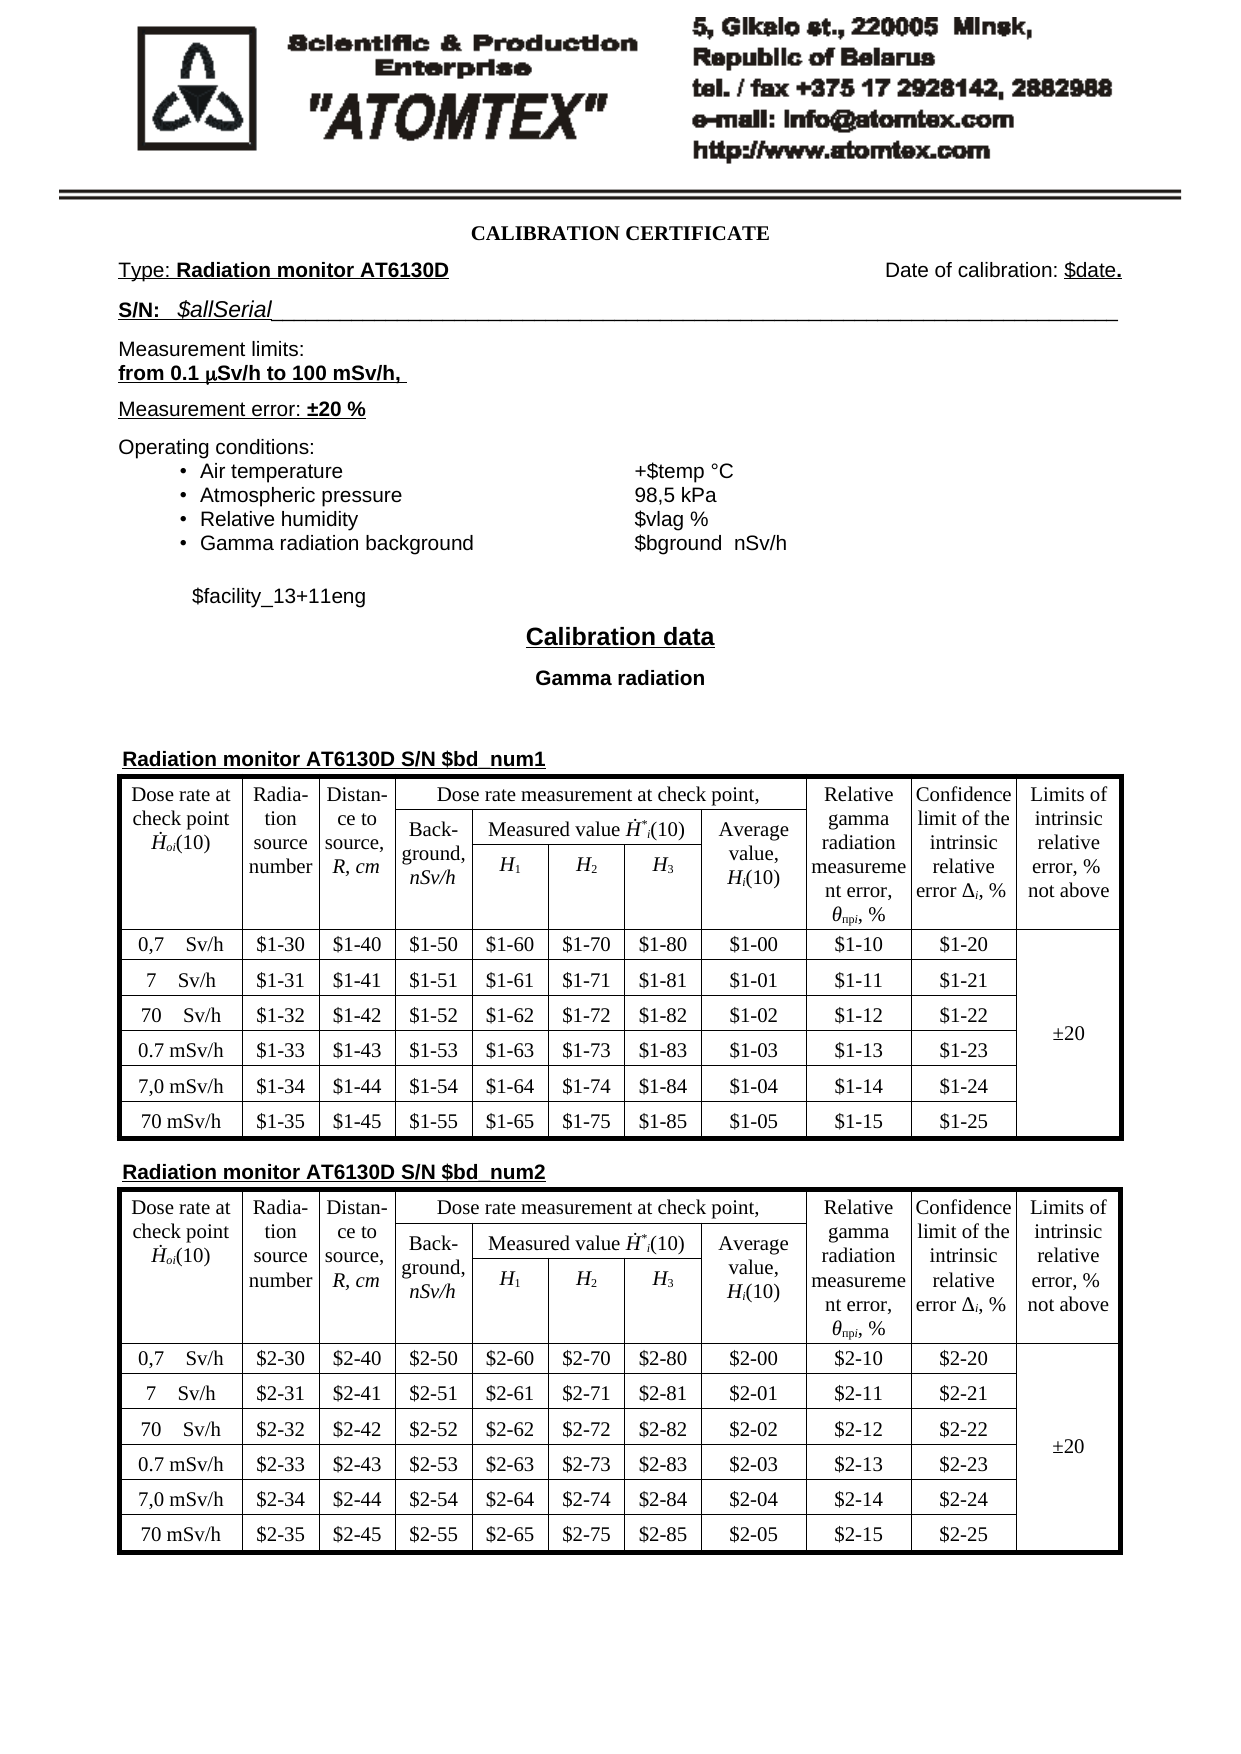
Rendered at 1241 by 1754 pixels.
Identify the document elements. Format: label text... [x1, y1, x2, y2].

table_cell $1-70 [549, 930, 624, 959]
table_cell $2-31 [243, 1374, 319, 1408]
table_cell $1-00 [702, 930, 806, 959]
table_cell $2-15 [807, 1515, 911, 1549]
table_cell 7,0 mSv/h [122, 1480, 242, 1514]
list Relative humidity $vlag % [179, 507, 1122, 531]
table_cell $2-35 [243, 1515, 319, 1549]
table_cell $2-03 [702, 1445, 806, 1479]
table_cell $1-82 [625, 996, 701, 1030]
table_cell $1-04 [702, 1066, 806, 1101]
table_cell $2-12 [807, 1409, 911, 1443]
table_cell Measured value Ḣ*i(10) [473, 1224, 701, 1258]
table_cell Radia-tion source number [243, 1192, 319, 1343]
table_cell Back-ground, nSv/h [396, 1224, 472, 1343]
text Operating conditions: [118, 435, 1122, 459]
table_cell $1-61 [473, 960, 548, 995]
table_cell $1-31 [243, 960, 319, 995]
table_cell $1-44 [320, 1066, 395, 1101]
table_cell Relative gamma radiation measurement error, θпрi, % [807, 779, 911, 929]
table_cell Distan-ce to source, R, сm [320, 1192, 395, 1343]
table_cell $1-33 [243, 1031, 319, 1065]
table_cell $1-53 [396, 1031, 472, 1065]
table_cell $2-54 [396, 1480, 472, 1514]
table_cell H3 [625, 845, 701, 929]
table_cell $1-50 [396, 930, 472, 959]
table_header Radiation monitor AT6130D S/N $bd_num1 [119, 728, 1121, 773]
table_cell $2-81 [625, 1374, 701, 1408]
table_cell 7 Sv/h [122, 960, 242, 995]
text from 0.1 Sv/h to 100 mSv/h, [118, 361, 1122, 384]
table_cell $2-51 [396, 1374, 472, 1408]
table_cell H2 [549, 845, 624, 929]
table_cell $1-40 [320, 930, 395, 959]
text Measurement limits: [118, 337, 1122, 361]
table_cell 70 Sv/h [122, 1409, 242, 1443]
table_cell $2-83 [625, 1445, 701, 1479]
table_cell 70 mSv/h [122, 1102, 242, 1136]
table_cell $2-32 [243, 1409, 319, 1443]
table_cell $1-12 [807, 996, 911, 1030]
table_cell $1-35 [243, 1102, 319, 1136]
list Gamma radiation background $bground nSv/h [179, 531, 1122, 555]
table_cell $1-45 [320, 1102, 395, 1136]
list Air temperature +$temp °C [179, 459, 1122, 483]
table_cell Dose rate at check point Ḣoi(10) [122, 779, 242, 929]
table_cell $2-00 [702, 1344, 806, 1373]
table_cell $1-52 [396, 996, 472, 1030]
table_cell Dose rate measurement at check point, [396, 1192, 806, 1222]
table_cell $1-63 [473, 1031, 548, 1065]
table_cell Relative gamma radiation measurement error, θпрi, % [807, 1192, 911, 1343]
table_cell $1-83 [625, 1031, 701, 1065]
table_cell $1-73 [549, 1031, 624, 1065]
table_cell $1-74 [549, 1066, 624, 1101]
table_cell 0,7 Sv/h [122, 1344, 242, 1373]
table_cell $1-23 [912, 1031, 1016, 1065]
table_cell $1-85 [625, 1102, 701, 1136]
table_cell $2-71 [549, 1374, 624, 1408]
table_cell $1-01 [702, 960, 806, 995]
table_cell Dose rate measurement at check point, [396, 779, 806, 809]
table_cell H3 [625, 1259, 701, 1343]
table_cell $1-30 [243, 930, 319, 959]
table_cell ±20 [1017, 930, 1119, 1136]
table_cell Average value, Hi(10) [702, 810, 806, 929]
table_cell $1-43 [320, 1031, 395, 1065]
table_cell 70 mSv/h [122, 1515, 242, 1549]
list Atmospheric pressure 98,5 kPa [179, 483, 1122, 507]
table_cell $2-55 [396, 1515, 472, 1549]
table_cell $2-01 [702, 1374, 806, 1408]
table_cell $1-03 [702, 1031, 806, 1065]
table_cell $2-45 [320, 1515, 395, 1549]
text S/N: $allSerial [118, 296, 1122, 322]
table_cell H2 [549, 1259, 624, 1343]
table_cell Limits of intrinsic relative error, % not above [1017, 779, 1119, 929]
table_cell $2-22 [912, 1409, 1016, 1443]
table_cell $1-55 [396, 1102, 472, 1136]
table_cell 7,0 mSv/h [122, 1066, 242, 1101]
table_cell $2-05 [702, 1515, 806, 1549]
table_cell $1-05 [702, 1102, 806, 1136]
table_cell $2-72 [549, 1409, 624, 1443]
table_cell Radia-tion source number [243, 779, 319, 929]
table_cell $2-20 [912, 1344, 1016, 1373]
table_cell 7 Sv/h [122, 1374, 242, 1408]
table_cell $2-73 [549, 1445, 624, 1479]
text Calibration data [118, 622, 1122, 651]
table_cell $2-70 [549, 1344, 624, 1373]
table_cell Dose rate at check point Ḣoi(10) [122, 1192, 242, 1343]
text Type: Radiation monitor AT6130D Date of calibration: $date. [118, 257, 1122, 281]
table_cell $1-51 [396, 960, 472, 995]
table_cell $1-42 [320, 996, 395, 1030]
table_cell $2-14 [807, 1480, 911, 1514]
table_cell $2-41 [320, 1374, 395, 1408]
table_cell $2-80 [625, 1344, 701, 1373]
table_cell $1-71 [549, 960, 624, 995]
table_cell $1-54 [396, 1066, 472, 1101]
table_cell $2-25 [912, 1515, 1016, 1549]
table_cell $2-60 [473, 1344, 548, 1373]
table_cell $1-25 [912, 1102, 1016, 1136]
table_cell $1-21 [912, 960, 1016, 995]
table_cell $2-85 [625, 1515, 701, 1549]
table_cell $1-24 [912, 1066, 1016, 1101]
table_cell $1-34 [243, 1066, 319, 1101]
table_cell $2-30 [243, 1344, 319, 1373]
table_cell $1-10 [807, 930, 911, 959]
table_cell $2-42 [320, 1409, 395, 1443]
table_cell $2-52 [396, 1409, 472, 1443]
table_cell $2-82 [625, 1409, 701, 1443]
table_cell $1-62 [473, 996, 548, 1030]
table_cell $2-33 [243, 1445, 319, 1479]
table_cell 0.7 mSv/h [122, 1031, 242, 1065]
table_cell $2-40 [320, 1344, 395, 1373]
table_cell $2-75 [549, 1515, 624, 1549]
table_cell $2-11 [807, 1374, 911, 1408]
table_cell $2-24 [912, 1480, 1016, 1514]
table_cell $1-41 [320, 960, 395, 995]
table_cell $2-02 [702, 1409, 806, 1443]
table_cell $2-13 [807, 1445, 911, 1479]
table_cell $2-23 [912, 1445, 1016, 1479]
table_cell $1-22 [912, 996, 1016, 1030]
table_cell 0.7 mSv/h [122, 1445, 242, 1479]
table_cell Limits of intrinsic relative error, % not above [1017, 1192, 1118, 1343]
table_cell 0,7 Sv/h [122, 930, 242, 959]
table_cell Confidence limit of the intrinsic relative error Δi, % [912, 779, 1016, 929]
table_cell $2-84 [625, 1480, 701, 1514]
table_cell $1-14 [807, 1066, 911, 1101]
table_cell $2-74 [549, 1480, 624, 1514]
table_cell $2-50 [396, 1344, 472, 1373]
table_cell Average value, Hi(10) [702, 1224, 806, 1343]
table_cell $2-21 [912, 1374, 1016, 1408]
table_cell $1-13 [807, 1031, 911, 1065]
table_cell $1-80 [625, 930, 701, 959]
text $facility_13+11eng [118, 584, 1122, 608]
table_cell $1-81 [625, 960, 701, 995]
table_cell $2-04 [702, 1480, 806, 1514]
text CALIBRATION CERTIFICATE [118, 221, 1122, 245]
table_cell Measured value Ḣ*i(10) [473, 810, 701, 844]
table_cell Distan-ce to source, R, сm [320, 779, 395, 929]
table_cell $1-84 [625, 1066, 701, 1101]
picture [59, 17, 1182, 221]
table_cell ±20 [1017, 1344, 1118, 1549]
table_cell $2-44 [320, 1480, 395, 1514]
table_header Radiation monitor AT6130D S/N $bd_num2 [119, 1141, 1121, 1187]
table_cell $1-02 [702, 996, 806, 1030]
table_cell $1-32 [243, 996, 319, 1030]
table_cell $1-65 [473, 1102, 548, 1136]
table_cell $2-10 [807, 1344, 911, 1373]
table_cell $1-15 [807, 1102, 911, 1136]
table_cell Confidence limit of the intrinsic relative error Δi, % [912, 1192, 1016, 1343]
table_cell $1-75 [549, 1102, 624, 1136]
table_cell Back-ground, nSv/h [396, 810, 472, 929]
table_cell $2-34 [243, 1480, 319, 1514]
table_cell $1-72 [549, 996, 624, 1030]
table_cell $2-62 [473, 1409, 548, 1443]
table_cell $1-64 [473, 1066, 548, 1101]
table_cell $1-20 [912, 930, 1016, 959]
table_cell $2-64 [473, 1480, 548, 1514]
text Measurement error: ±20 % [118, 397, 1122, 421]
table_cell 70 Sv/h [122, 996, 242, 1030]
table_cell $2-53 [396, 1445, 472, 1479]
table_cell $2-43 [320, 1445, 395, 1479]
table_cell $2-63 [473, 1445, 548, 1479]
text Gamma radiation [118, 665, 1122, 689]
table_cell $2-65 [473, 1515, 548, 1549]
table_cell H1 [473, 845, 548, 929]
table_cell $2-61 [473, 1374, 548, 1408]
table_cell $1-60 [473, 930, 548, 959]
table_cell H1 [473, 1259, 548, 1343]
table_cell $1-11 [807, 960, 911, 995]
